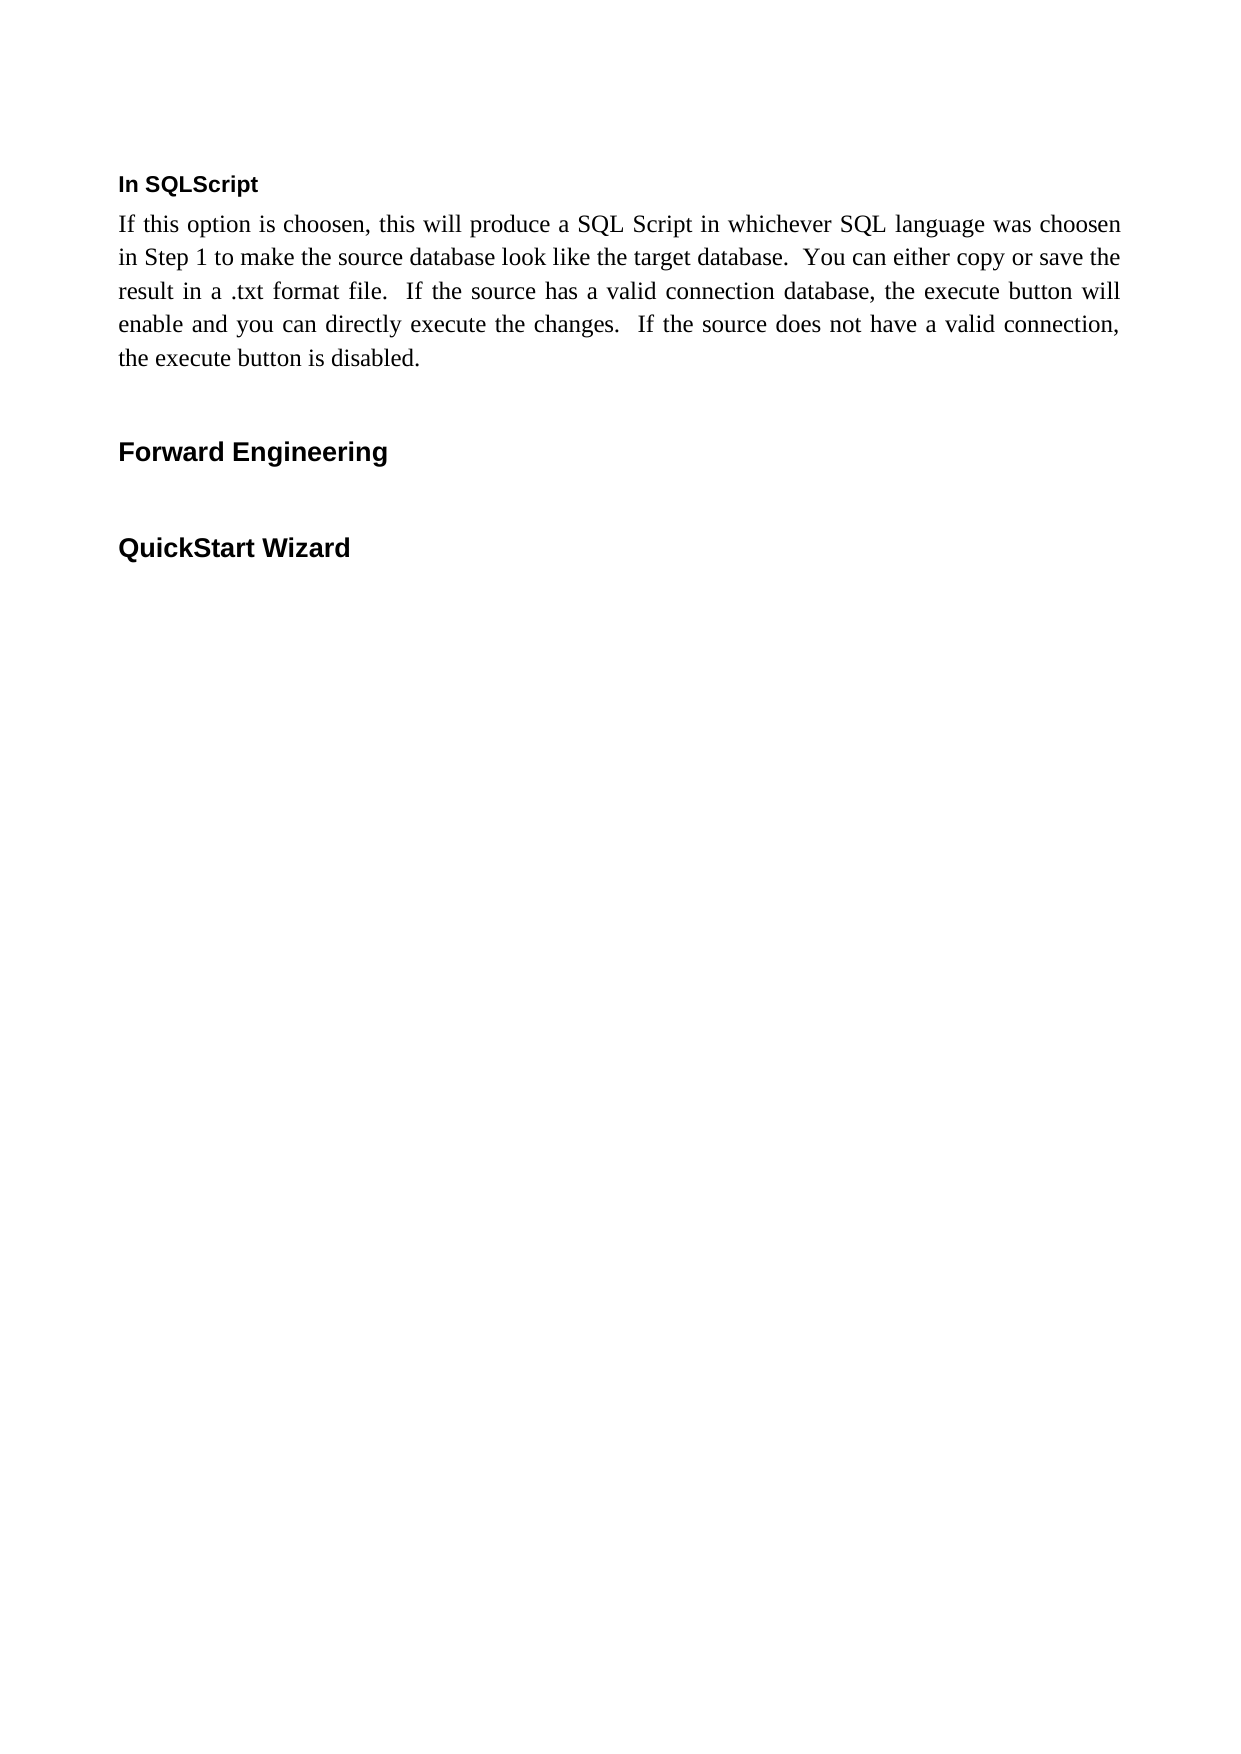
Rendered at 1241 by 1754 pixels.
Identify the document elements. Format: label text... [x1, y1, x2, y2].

subtitle QuickStart Wizard [118, 533, 1122, 563]
text If this option is choosen, this will produce a SQL Script in whichever SQL language was choosen in Step 1 to make the source database look like the target database. You can either copy or save the result in a .txt format file. If the source has a valid connection database, the execute button will enable and you can directly execute the changes. If the source does not have a valid connection, the execute button is disabled. [118, 210, 1122, 372]
subtitle Forward Engineering [118, 437, 1122, 467]
subtitle In SQLScript [118, 171, 1122, 197]
